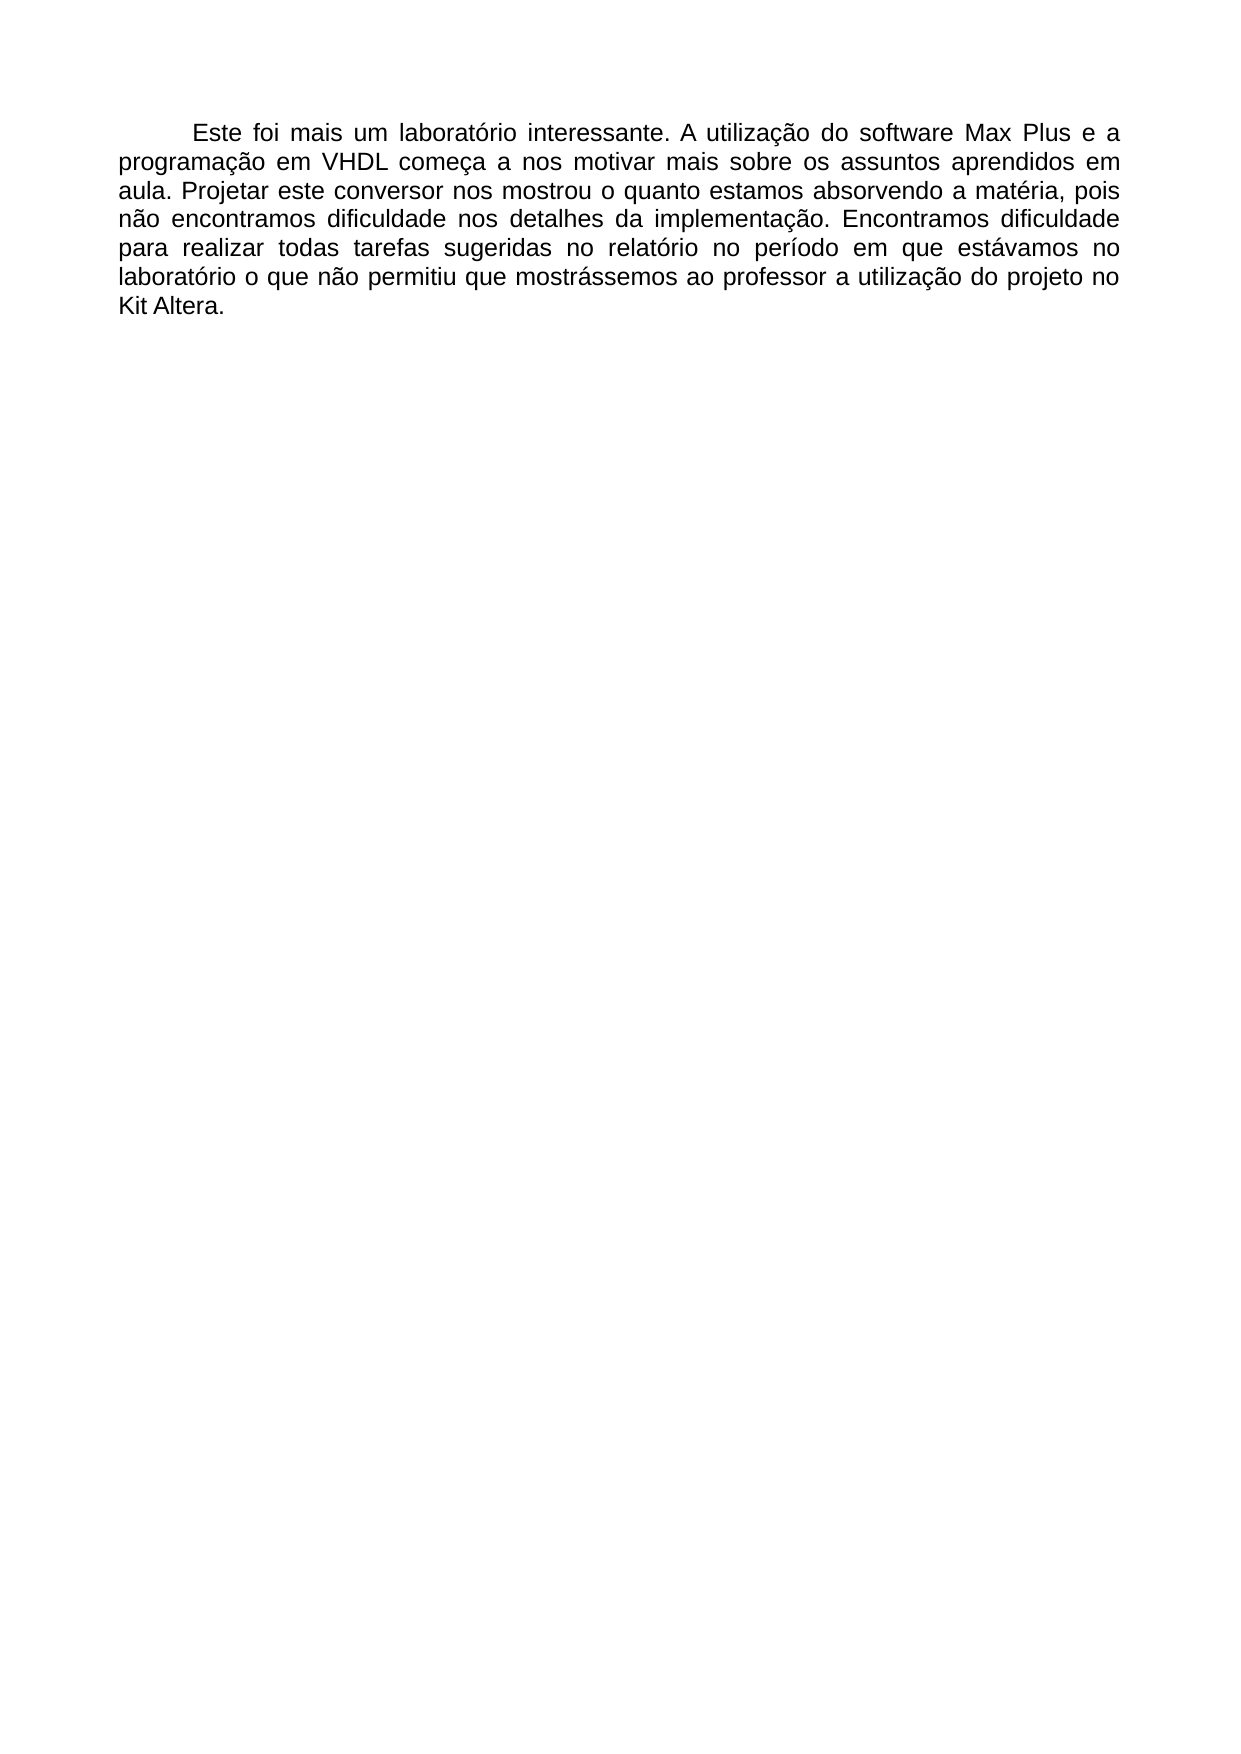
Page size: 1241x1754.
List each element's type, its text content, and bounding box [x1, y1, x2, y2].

text Este foi mais um laboratório interessante. A utilização do software Max Plus e a programação em VHDL começa a nos motivar mais sobre os assuntos aprendidos em aula. Projetar este conversor nos mostrou o quanto estamos absorvendo a matéria, pois não encontramos dificuldade nos detalhes da implementação. Encontramos dificuldade para realizar todas tarefas sugeridas no relatório no período em que estávamos no laboratório o que não permitiu que mostrássemos ao professor a utilização do projeto no Kit Altera. [118, 118, 1122, 319]
